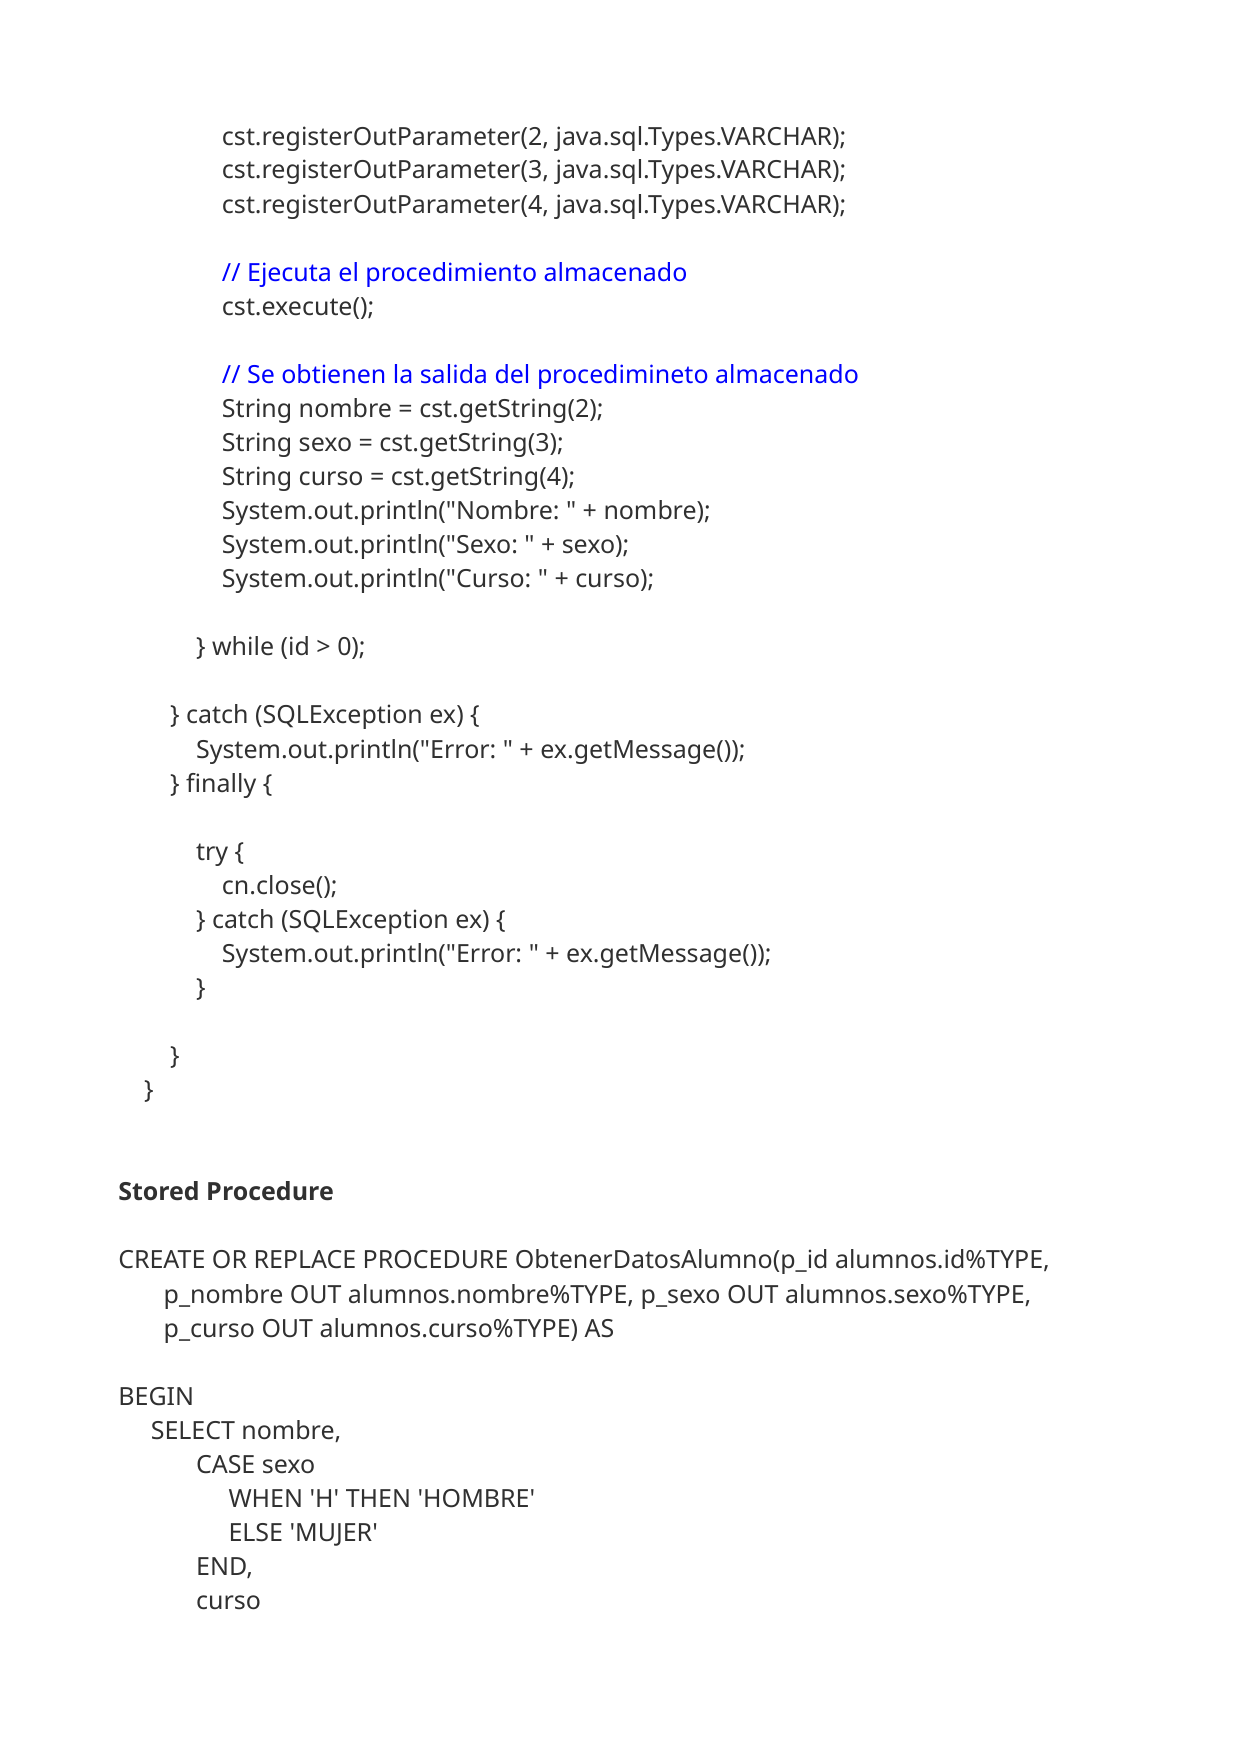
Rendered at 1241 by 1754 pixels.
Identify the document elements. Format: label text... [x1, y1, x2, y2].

text // Ejecuta el procedimiento almacenado [118, 254, 1122, 288]
text cst.registerOutParameter(4, java.sql.Types.VARCHAR); [118, 186, 1122, 220]
text CREATE OR REPLACE PROCEDURE ObtenerDatosAlumno(p_id alumnos.id%TYPE, [118, 1242, 1122, 1276]
text } [118, 1072, 1122, 1106]
text String curso = cst.getString(4); [118, 459, 1122, 493]
text BEGIN [118, 1378, 1122, 1412]
text try { [118, 833, 1122, 867]
text SELECT nombre, [118, 1412, 1122, 1447]
text } while (id > 0); [118, 629, 1122, 663]
text cst.registerOutParameter(2, java.sql.Types.VARCHAR); [118, 118, 1122, 152]
text cn.close(); [118, 867, 1122, 902]
text } [118, 1038, 1122, 1072]
text } [118, 970, 1122, 1004]
text System.out.println("Error: " + ex.getMessage()); [118, 936, 1122, 970]
text } finally { [118, 765, 1122, 799]
text System.out.println("Curso: " + curso); [118, 561, 1122, 595]
text Stored Procedure [118, 1174, 1122, 1208]
text ELSE 'MUJER' [118, 1515, 1122, 1549]
text p_curso OUT alumnos.curso%TYPE) AS [118, 1310, 1122, 1344]
text p_nombre OUT alumnos.nombre%TYPE, p_sexo OUT alumnos.sexo%TYPE, [118, 1276, 1122, 1310]
text CASE sexo [118, 1447, 1122, 1481]
text } catch (SQLException ex) { [118, 697, 1122, 731]
text String sexo = cst.getString(3); [118, 425, 1122, 459]
text cst.execute(); [118, 288, 1122, 322]
text System.out.println("Nombre: " + nombre); [118, 493, 1122, 527]
text } catch (SQLException ex) { [118, 902, 1122, 936]
text cst.registerOutParameter(3, java.sql.Types.VARCHAR); [118, 152, 1122, 186]
text END, [118, 1549, 1122, 1583]
text // Se obtienen la salida del procedimineto almacenado [118, 357, 1122, 391]
text System.out.println("Sexo: " + sexo); [118, 527, 1122, 561]
text String nombre = cst.getString(2); [118, 391, 1122, 425]
text System.out.println("Error: " + ex.getMessage()); [118, 731, 1122, 765]
text curso [118, 1583, 1122, 1617]
text WHEN 'H' THEN 'HOMBRE' [118, 1481, 1122, 1515]
